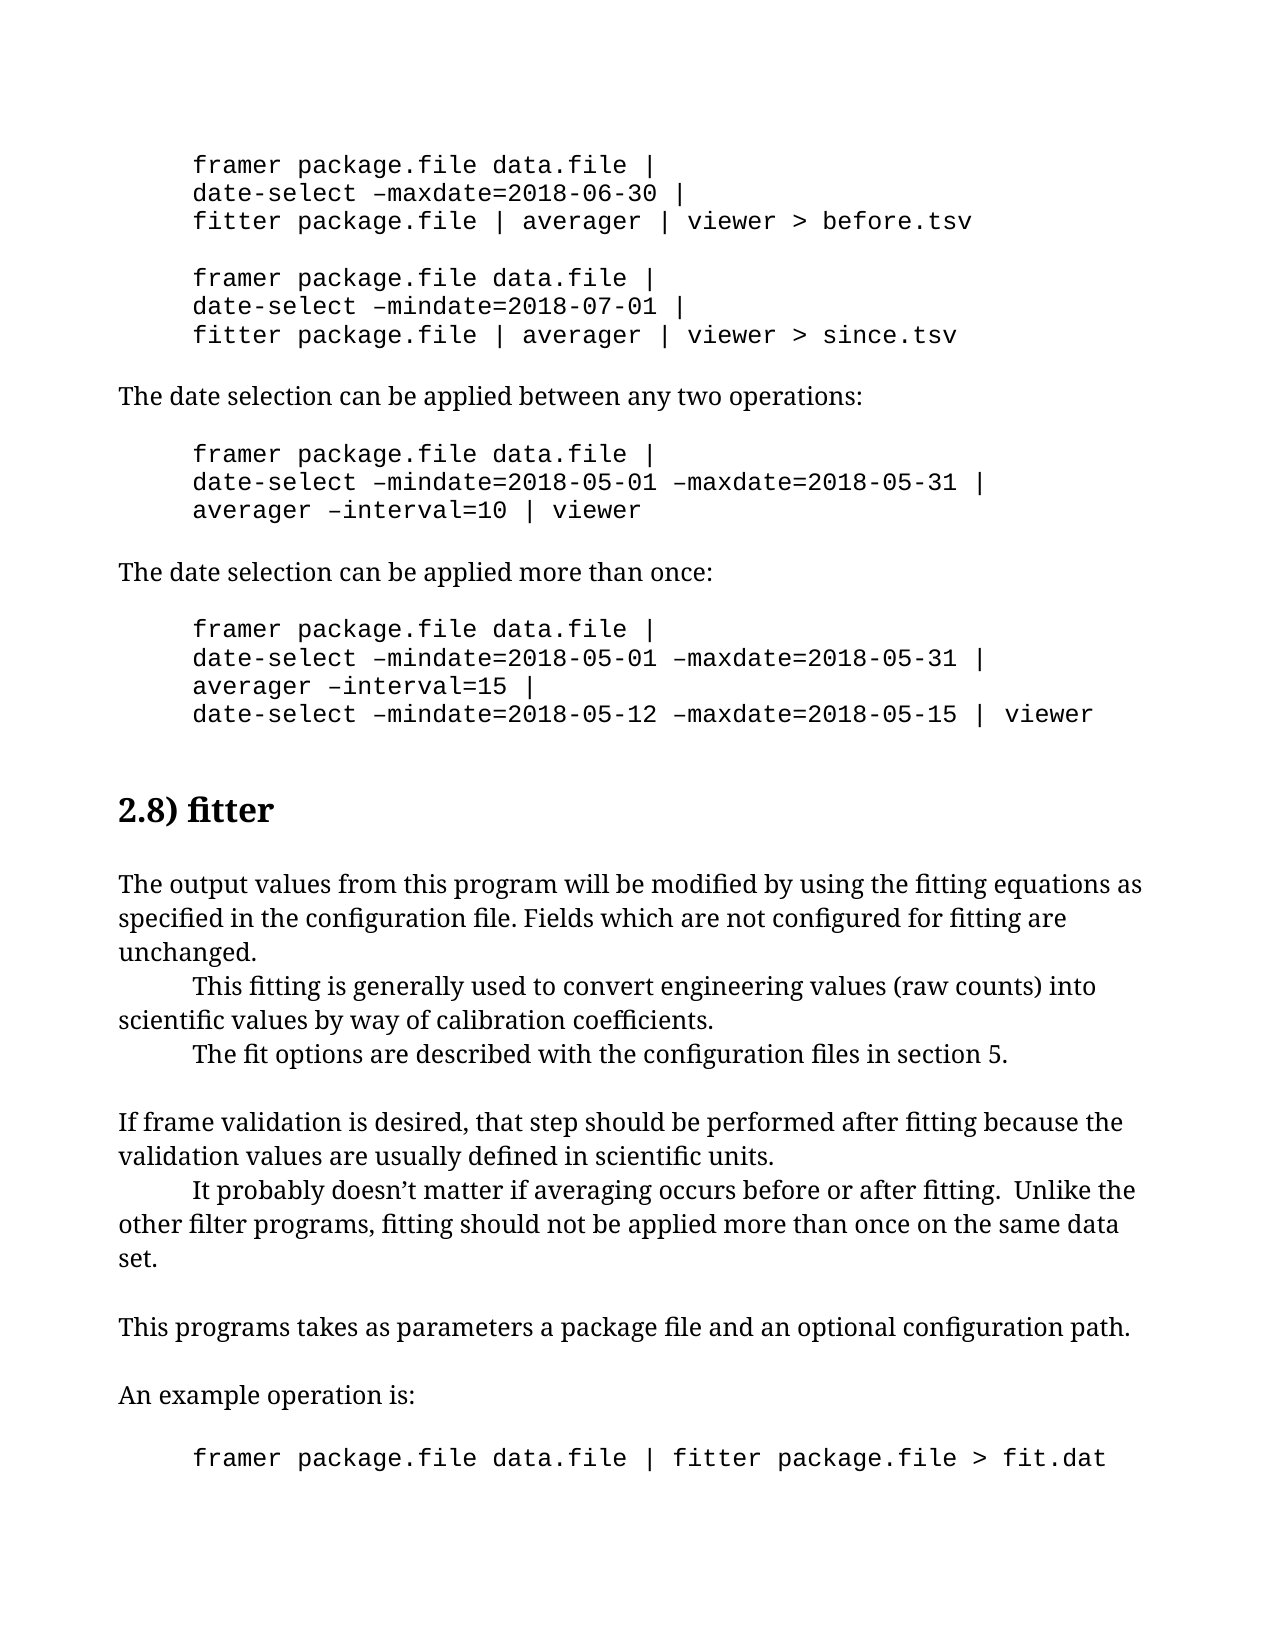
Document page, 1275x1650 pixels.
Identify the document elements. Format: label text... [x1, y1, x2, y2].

text fitter package.file | averager | viewer > since.tsv [118, 322, 1157, 351]
text framer package.file data.file | [118, 441, 1157, 469]
text framer package.file data.file | [118, 617, 1157, 645]
text If frame validation is desired, that step should be performed after fitting because the validation values are usually defined in scientific units. [118, 1105, 1157, 1173]
text The fit options are described with the configuration files in section 5. [118, 1037, 1157, 1071]
text fitter package.file | averager | viewer > before.tsv [118, 209, 1157, 237]
text averager –interval=15 | [118, 674, 1157, 702]
text The output values from this program will be modified by using the fitting equations as specified in the configuration file. Fields which are not configured for fitting are unchanged. [118, 866, 1157, 969]
text An example operation is: [118, 1377, 1157, 1411]
text This programs takes as parameters a package file and an optional configuration path. [118, 1309, 1157, 1343]
text framer package.file data.file | fitter package.file > fit.dat [118, 1446, 1157, 1474]
text It probably doesn’t matter if averaging occurs before or after fitting. Unlike the other filter programs, fitting should not be applied more than once on the same data set. [118, 1173, 1157, 1275]
text date-select –mindate=2018-05-01 –maxdate=2018-05-31 | [118, 469, 1157, 498]
text The date selection can be applied between any two operations: [118, 379, 1157, 413]
text 2.8) fitter [118, 787, 1157, 832]
text date-select –mindate=2018-05-01 –maxdate=2018-05-31 | [118, 645, 1157, 674]
text averager –interval=10 | viewer [118, 498, 1157, 526]
text date-select –mindate=2018-07-01 | [118, 294, 1157, 322]
text date-select –maxdate=2018-06-30 | [118, 181, 1157, 209]
text This fitting is generally used to convert engineering values (raw counts) into scientific values by way of calibration coefficients. [118, 969, 1157, 1037]
text date-select –mindate=2018-05-12 –maxdate=2018-05-15 | viewer [118, 702, 1157, 730]
text The date selection can be applied more than once: [118, 554, 1157, 589]
text framer package.file data.file | [118, 152, 1157, 181]
text framer package.file data.file | [118, 266, 1157, 294]
